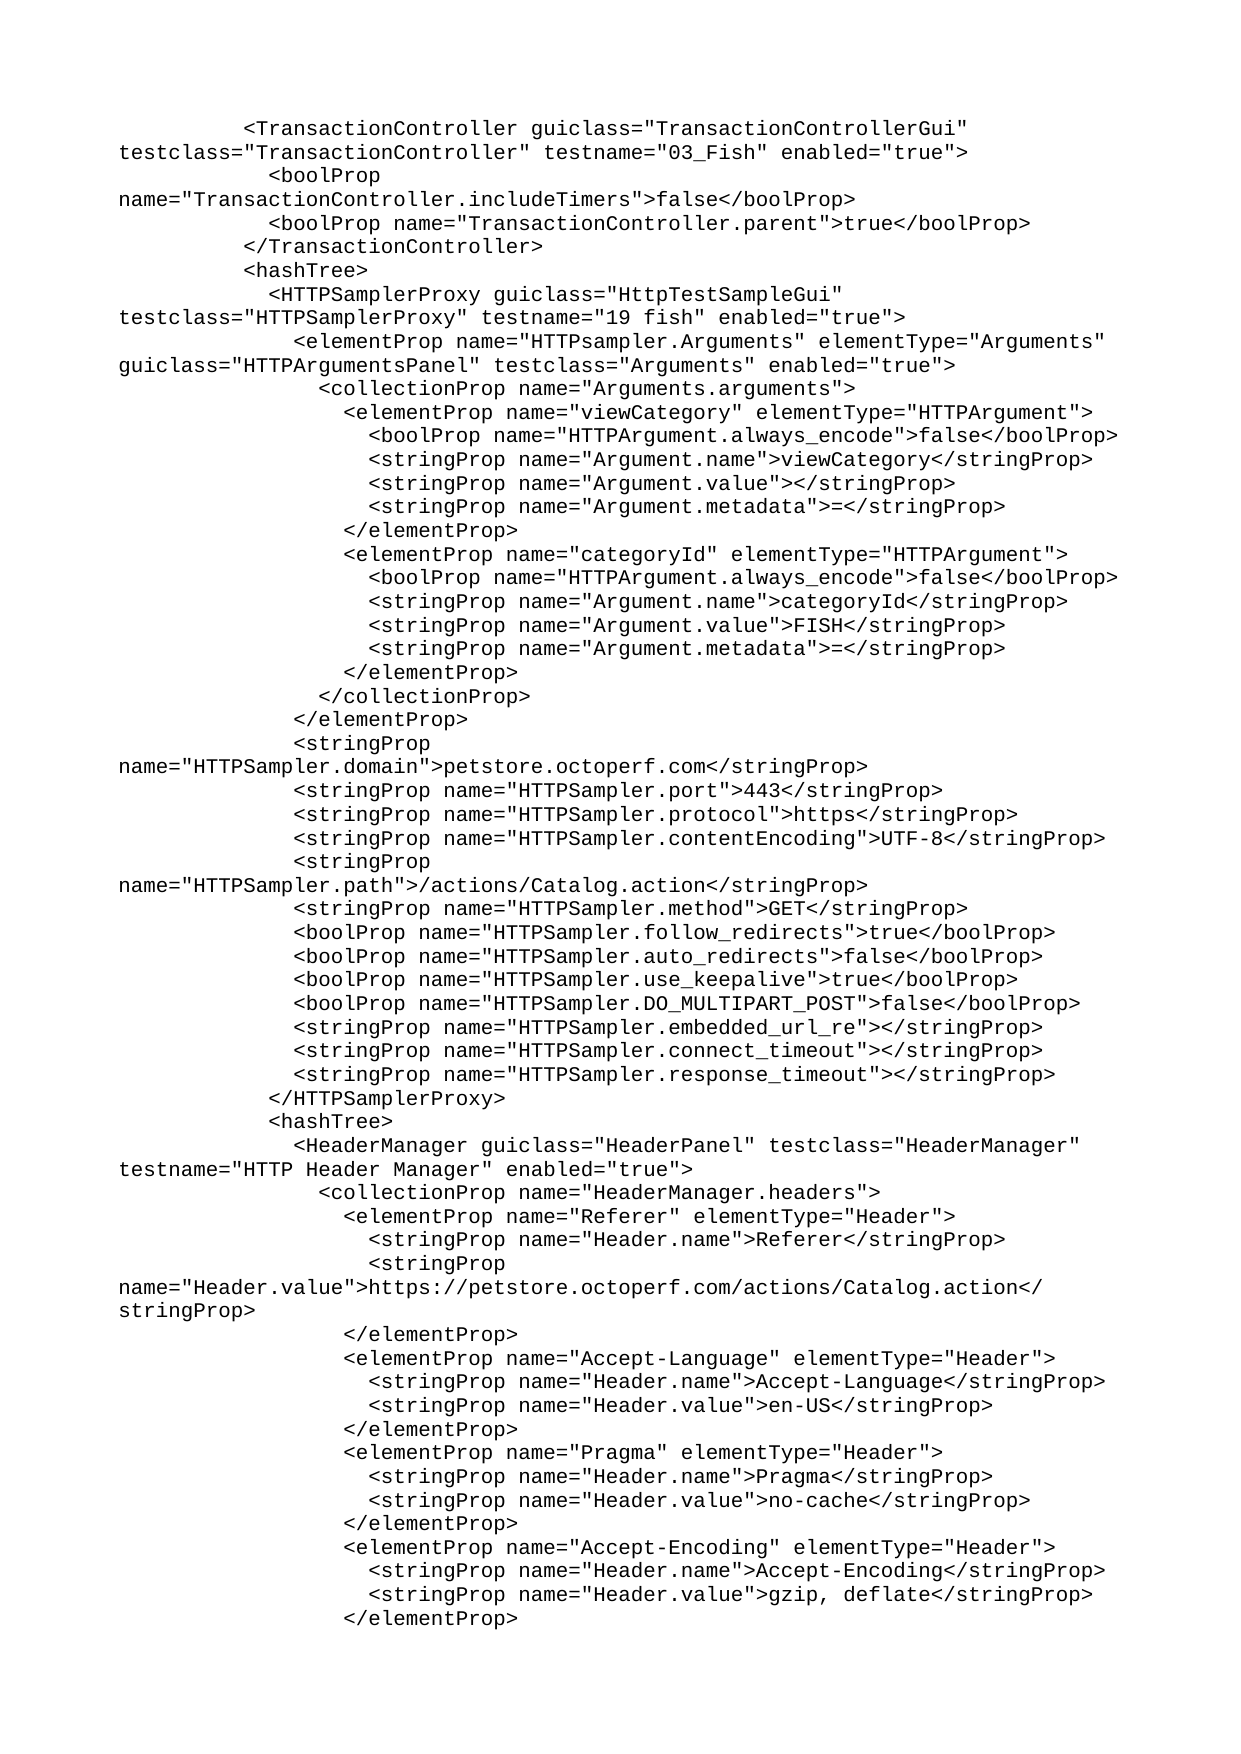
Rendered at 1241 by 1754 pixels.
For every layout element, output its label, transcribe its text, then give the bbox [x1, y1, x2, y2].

text </elementProp> [118, 1419, 1122, 1442]
text <stringProp name="Header.name">Accept-Encoding</stringProp> [118, 1561, 1122, 1584]
text <stringProp name="Header.name">Pragma</stringProp> [118, 1466, 1122, 1489]
text <boolProp name="HTTPArgument.always_encode">false</boolProp> [118, 567, 1122, 591]
text </elementProp> [118, 1324, 1122, 1348]
text <stringProp name="Argument.name">categoryId</stringProp> [118, 591, 1122, 615]
text <HeaderManager guiclass="HeaderPanel" testclass="HeaderManager" testname="HTTP Header Manager" enabled="true"> [118, 1135, 1122, 1182]
text <elementProp name="Accept-Encoding" elementType="Header"> [118, 1537, 1122, 1561]
text <stringProp name="Header.value">https://petstore.octoperf.com/actions/Catalog.action</stringProp> [118, 1253, 1122, 1324]
text <stringProp name="Header.name">Accept-Language</stringProp> [118, 1371, 1122, 1395]
text </elementProp> [118, 662, 1122, 686]
text <TransactionController guiclass="TransactionControllerGui" testclass="TransactionController" testname="03_Fish" enabled="true"> [118, 118, 1122, 165]
text <stringProp name="HTTPSampler.method">GET</stringProp> [118, 898, 1122, 922]
text <boolProp name="HTTPArgument.always_encode">false</boolProp> [118, 426, 1122, 449]
text <stringProp name="Header.value">en-US</stringProp> [118, 1395, 1122, 1419]
text <stringProp name="HTTPSampler.response_timeout"></stringProp> [118, 1064, 1122, 1088]
text <stringProp name="Header.value">no-cache</stringProp> [118, 1489, 1122, 1513]
text </elementProp> [118, 520, 1122, 544]
text <stringProp name="Argument.name">viewCategory</stringProp> [118, 449, 1122, 473]
text <boolProp name="TransactionController.parent">true</boolProp> [118, 213, 1122, 236]
text <collectionProp name="HeaderManager.headers"> [118, 1182, 1122, 1206]
text </elementProp> [118, 1608, 1122, 1631]
text <boolProp name="HTTPSampler.follow_redirects">true</boolProp> [118, 922, 1122, 946]
text <stringProp name="Header.value">gzip, deflate</stringProp> [118, 1584, 1122, 1608]
text <boolProp name="TransactionController.includeTimers">false</boolProp> [118, 165, 1122, 213]
text </collectionProp> [118, 686, 1122, 709]
text <collectionProp name="Arguments.arguments"> [118, 378, 1122, 402]
text <boolProp name="HTTPSampler.use_keepalive">true</boolProp> [118, 969, 1122, 993]
text <boolProp name="HTTPSampler.DO_MULTIPART_POST">false</boolProp> [118, 993, 1122, 1017]
text <elementProp name="Accept-Language" elementType="Header"> [118, 1348, 1122, 1371]
text <hashTree> [118, 260, 1122, 284]
text <elementProp name="Pragma" elementType="Header"> [118, 1442, 1122, 1466]
text <hashTree> [118, 1111, 1122, 1135]
text </elementProp> [118, 709, 1122, 733]
text <stringProp name="HTTPSampler.path">/actions/Catalog.action</stringProp> [118, 851, 1122, 898]
text <stringProp name="HTTPSampler.domain">petstore.octoperf.com</stringProp> [118, 733, 1122, 780]
text <stringProp name="HTTPSampler.port">443</stringProp> [118, 780, 1122, 804]
text <elementProp name="Referer" elementType="Header"> [118, 1206, 1122, 1229]
text <HTTPSamplerProxy guiclass="HttpTestSampleGui" testclass="HTTPSamplerProxy" testname="19 fish" enabled="true"> [118, 284, 1122, 331]
text <stringProp name="Argument.metadata">=</stringProp> [118, 638, 1122, 662]
text <stringProp name="HTTPSampler.embedded_url_re"></stringProp> [118, 1017, 1122, 1040]
text <stringProp name="Argument.value">FISH</stringProp> [118, 615, 1122, 638]
text <stringProp name="HTTPSampler.contentEncoding">UTF-8</stringProp> [118, 827, 1122, 851]
text <elementProp name="viewCategory" elementType="HTTPArgument"> [118, 402, 1122, 426]
text <stringProp name="Argument.metadata">=</stringProp> [118, 496, 1122, 520]
text <stringProp name="HTTPSampler.protocol">https</stringProp> [118, 804, 1122, 827]
text <stringProp name="Header.name">Referer</stringProp> [118, 1229, 1122, 1253]
text <elementProp name="HTTPsampler.Arguments" elementType="Arguments" guiclass="HTTPArgumentsPanel" testclass="Arguments" enabled="true"> [118, 331, 1122, 378]
text <elementProp name="categoryId" elementType="HTTPArgument"> [118, 544, 1122, 567]
text </HTTPSamplerProxy> [118, 1088, 1122, 1111]
text </elementProp> [118, 1513, 1122, 1537]
text <stringProp name="Argument.value"></stringProp> [118, 473, 1122, 496]
text <boolProp name="HTTPSampler.auto_redirects">false</boolProp> [118, 946, 1122, 969]
text </TransactionController> [118, 236, 1122, 260]
text <stringProp name="HTTPSampler.connect_timeout"></stringProp> [118, 1040, 1122, 1064]
